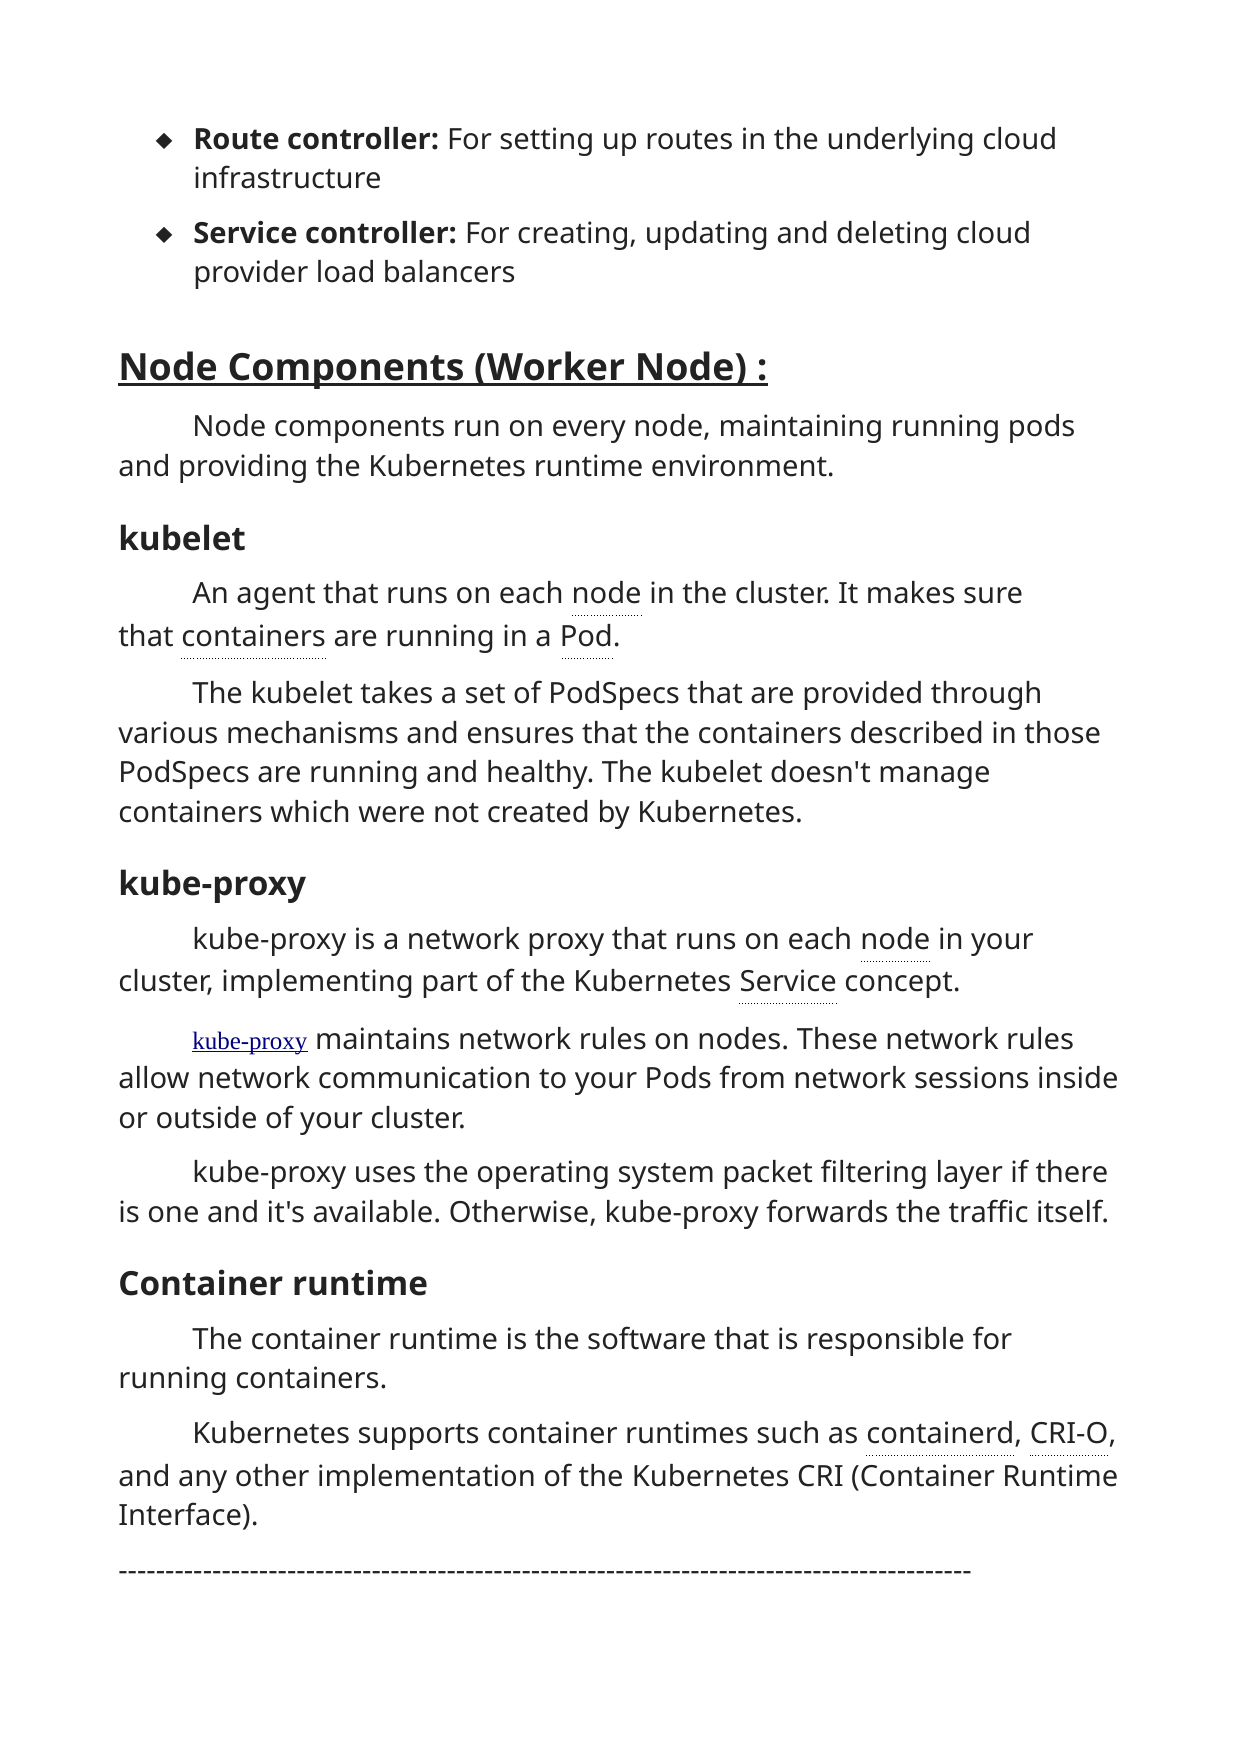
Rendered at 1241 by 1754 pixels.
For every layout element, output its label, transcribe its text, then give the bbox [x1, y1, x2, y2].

text The container runtime is the software that is responsible for running containers. [118, 1318, 1122, 1397]
subtitle Container runtime [118, 1260, 1122, 1306]
list Route controller: For setting up routes in the underlying cloud infrastructure [156, 118, 1122, 197]
text Node Components (Worker Node) : [118, 306, 1122, 391]
subtitle kube-proxy [118, 860, 1122, 906]
text kube-proxy uses the operating system packet filtering layer if there is one and it's available. Otherwise, kube-proxy forwards the traffic itself. [118, 1152, 1122, 1231]
list Service controller: For creating, updating and deleting cloud provider load balancers [156, 212, 1122, 291]
text The kubelet takes a set of PodSpecs that are provided through various mechanisms and ensures that the containers described in those PodSpecs are running and healthy. The kubelet doesn't manage containers which were not created by Kubernetes. [118, 672, 1122, 831]
text Kubernetes supports container runtimes such as containerd, CRI-O, and any other implementation of the Kubernetes CRI (Container Runtime Interface). [118, 1412, 1122, 1534]
text Node components run on every node, maintaining running pods and providing the Kubernetes runtime environment. [118, 406, 1122, 485]
text kube-proxy is a network proxy that runs on each node in your cluster, implementing part of the Kubernetes Service concept. [118, 918, 1122, 1003]
text kube-proxy maintains network rules on nodes. These network rules allow network communication to your Pods from network sessions inside or outside of your cluster. [118, 1018, 1122, 1137]
subtitle kubelet [118, 514, 1122, 560]
text An agent that runs on each node in the cluster. It makes sure that containers are running in a Pod. [118, 572, 1122, 658]
text ------------------------------------------------------------------------------------------- [118, 1549, 1122, 1588]
